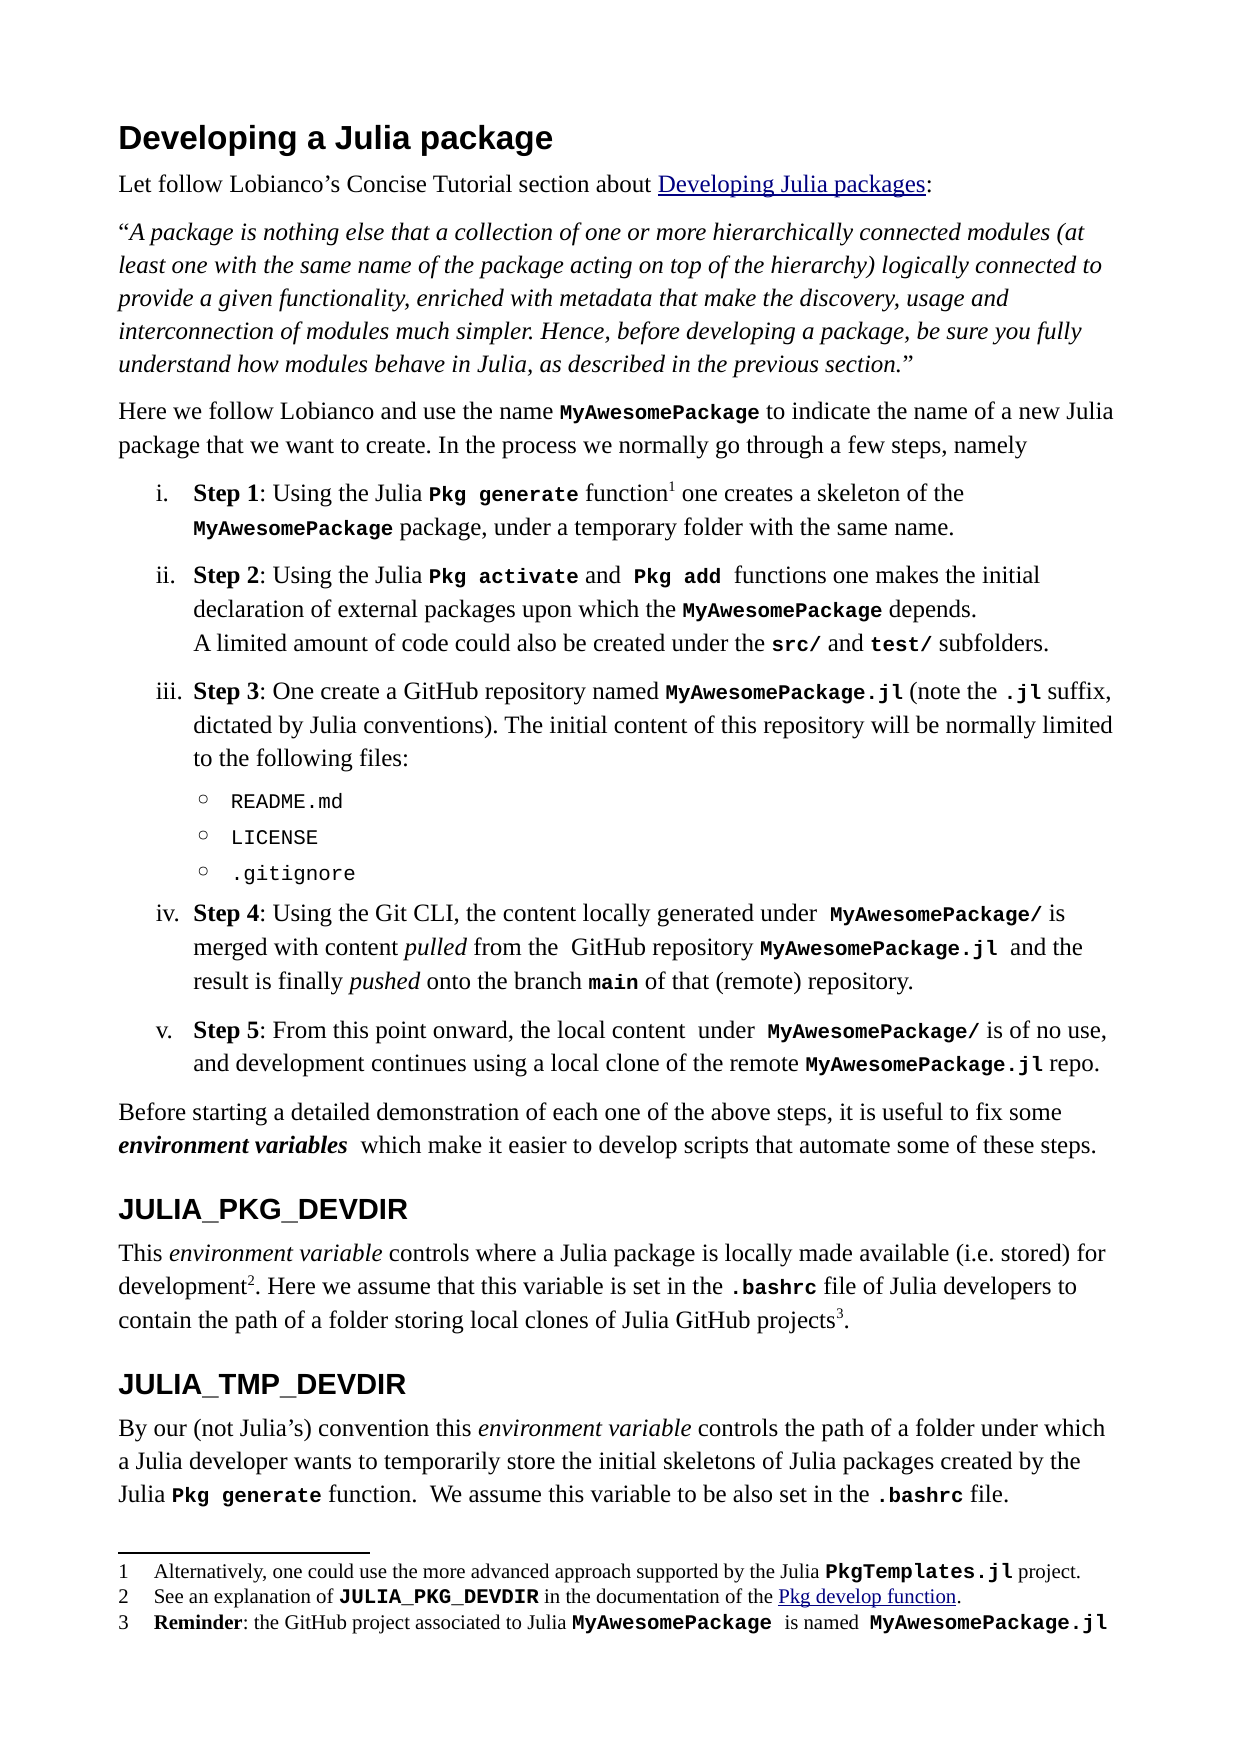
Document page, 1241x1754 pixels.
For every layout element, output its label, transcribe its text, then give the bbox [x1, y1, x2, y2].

list Step 5: From this point onward, the local content under MyAwesomePackage/ is of no use, and development continues using a local clone of the remote MyAwesomePackage.jl repo. [156, 1015, 1122, 1078]
text Here we follow Lobianco and use the name MyAwesomePackage to indicate the name of a new Julia package that we want to create. In the process we normally go through a few steps, namely [118, 396, 1122, 459]
text By our (not Julia’s) convention this environment variable controls the path of a folder under which a Julia developer wants to temporarily store the initial skeletons of Julia packages created by the Julia Pkg generate function. We assume this variable to be also set in the .bashrc file. [118, 1413, 1122, 1509]
subtitle JULIA_PKG_DEVDIR [118, 1192, 1122, 1226]
subtitle Developing a Julia package [118, 118, 1122, 157]
list Alternatively, one could use the more advanced approach supported by the Julia PkgTemplates.jl project. [118, 1559, 1122, 1584]
text See an explanation of JULIA_PKG_DEVDIR in the documentation of the Pkg develop function. [118, 1584, 1122, 1610]
list LICENSE [193, 827, 1122, 850]
text Let follow Lobianco’s Concise Tutorial section about Developing Julia packages: [118, 169, 1122, 198]
list Step 4: Using the Git CLI, the content locally generated under MyAwesomePackage/ is merged with content pulled from the GitHub repository MyAwesomePackage.jl and the result is finally pushed onto the branch main of that (remote) repository. [156, 898, 1122, 996]
list Step 1: Using the Julia Pkg generate function one creates a skeleton of the MyAwesomePackage package, under a temporary folder with the same name. [156, 478, 1122, 541]
list Step 2: Using the Julia Pkg activate and Pkg add functions one makes the initial declaration of external packages upon which the MyAwesomePackage depends. A limited amount of code could also be created under the src/ and test/ subfolders. [156, 560, 1122, 657]
text “A package is nothing else that a collection of one or more hierarchically connected modules (at least one with the same name of the package acting on top of the hierarchy) logically connected to provide a given functionality, enriched with metadata that make the discovery, usage and interconnection of modules much simpler. Hence, before developing a package, be sure you fully understand how modules behave in Julia, as described in the previous section.” [118, 217, 1122, 377]
list Step 3: One create a GitHub repository named MyAwesomePackage.jl (note the .jl suffix, dictated by Julia conventions). The initial content of this repository will be normally limited to the following files: [156, 676, 1122, 772]
text This environment variable controls where a Julia package is locally made available (i.e. stored) for development. Here we assume that this variable is set in the .bashrc file of Julia developers to contain the path of a folder storing local clones of Julia GitHub projects. [118, 1238, 1122, 1334]
subtitle JULIA_TMP_DEVDIR [118, 1367, 1122, 1401]
text Before starting a detailed demonstration of each one of the above steps, it is useful to fix some environment variables which make it easier to develop scripts that automate some of these steps. [118, 1097, 1122, 1159]
list .gitignore [193, 863, 1122, 886]
text Reminder: the GitHub project associated to Julia MyAwesomePackage is named MyAwesomePackage.jl [118, 1610, 1122, 1636]
list README.md [193, 791, 1122, 814]
